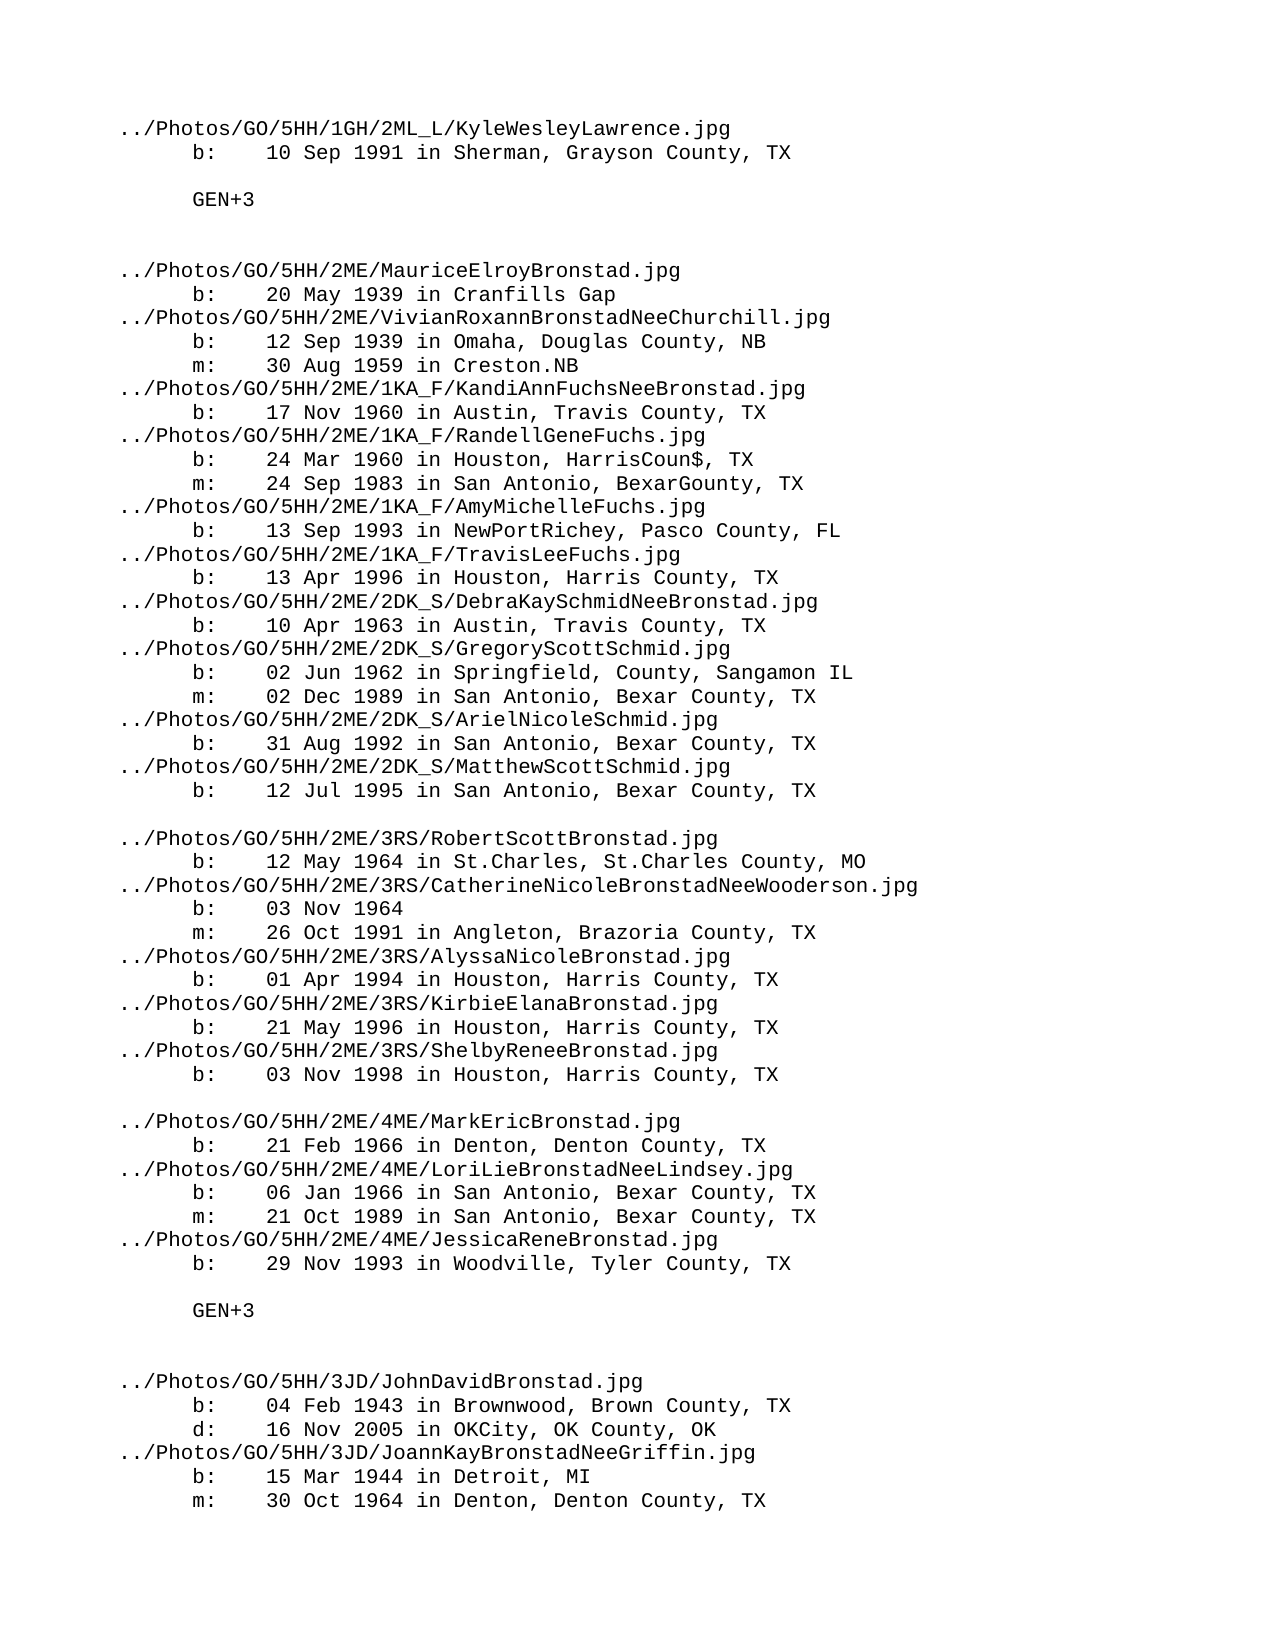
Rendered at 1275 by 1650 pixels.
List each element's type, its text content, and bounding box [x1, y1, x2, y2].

text m: 21 Oct 1989 in San Antonio, Bexar County, TX [118, 1206, 1157, 1229]
text ../Photos/GO/5HH/1GH/2ML_L/KyleWesleyLawrence.jpg [118, 118, 1157, 142]
text m: 30 Oct 1964 in Denton, Denton County, TX [118, 1489, 1157, 1513]
text b: 21 May 1996 in Houston, Harris County, TX [118, 1017, 1157, 1040]
text ../Photos/GO/5HH/2ME/2DK_S/ArielNicoleSchmid.jpg [118, 709, 1157, 733]
text ../Photos/GO/5HH/2ME/2DK_S/DebraKaySchmidNeeBronstad.jpg [118, 591, 1157, 615]
text b: 12 Jul 1995 in San Antonio, Bexar County, TX [118, 780, 1157, 804]
text ../Photos/GO/5HH/2ME/MauriceElroyBronstad.jpg [118, 260, 1157, 284]
text b: 10 Apr 1963 in Austin, Travis County, TX [118, 615, 1157, 638]
text b: 01 Apr 1994 in Houston, Harris County, TX [118, 969, 1157, 993]
text ../Photos/GO/5HH/3JD/JoannKayBronstadNeeGriffin.jpg [118, 1442, 1157, 1466]
text GEN+3 [118, 1300, 1157, 1324]
text b: 13 Apr 1996 in Houston, Harris County, TX [118, 567, 1157, 591]
text ../Photos/GO/5HH/2ME/1KA_F/RandellGeneFuchs.jpg [118, 426, 1157, 449]
text ../Photos/GO/5HH/2ME/3RS/CatherineNicoleBronstadNeeWooderson.jpg [118, 875, 1157, 898]
text ../Photos/GO/5HH/2ME/VivianRoxannBronstadNeeChurchill.jpg [118, 307, 1157, 331]
text m: 30 Aug 1959 in Creston.NB [118, 354, 1157, 378]
text b: 29 Nov 1993 in Woodville, Tyler County, TX [118, 1253, 1157, 1277]
text b: 31 Aug 1992 in San Antonio, Bexar County, TX [118, 733, 1157, 757]
text b: 10 Sep 1991 in Sherman, Grayson County, TX [118, 142, 1157, 165]
text b: 21 Feb 1966 in Denton, Denton County, TX [118, 1135, 1157, 1158]
text ../Photos/GO/5HH/2ME/1KA_F/AmyMichelleFuchs.jpg [118, 496, 1157, 520]
text ../Photos/GO/5HH/2ME/3RS/ShelbyReneeBronstad.jpg [118, 1040, 1157, 1064]
text ../Photos/GO/5HH/2ME/4ME/MarkEricBronstad.jpg [118, 1111, 1157, 1135]
text b: 03 Nov 1998 in Houston, Harris County, TX [118, 1064, 1157, 1088]
text ../Photos/GO/5HH/2ME/2DK_S/MatthewScottSchmid.jpg [118, 757, 1157, 780]
text d: 16 Nov 2005 in OKCity, OK County, OK [118, 1419, 1157, 1442]
text ../Photos/GO/5HH/2ME/1KA_F/KandiAnnFuchsNeeBronstad.jpg [118, 378, 1157, 402]
text m: 26 Oct 1991 in Angleton, Brazoria County, TX [118, 922, 1157, 946]
text b: 17 Nov 1960 in Austin, Travis County, TX [118, 402, 1157, 426]
text b: 03 Nov 1964 [118, 898, 1157, 922]
text b: 20 May 1939 in Cranfills Gap [118, 284, 1157, 307]
text b: 13 Sep 1993 in NewPortRichey, Pasco County, FL [118, 520, 1157, 544]
text ../Photos/GO/5HH/3JD/JohnDavidBronstad.jpg [118, 1371, 1157, 1395]
text ../Photos/GO/5HH/2ME/1KA_F/TravisLeeFuchs.jpg [118, 544, 1157, 567]
text b: 24 Mar 1960 in Houston, HarrisCoun$, TX [118, 449, 1157, 473]
text m: 24 Sep 1983 in San Antonio, BexarGounty, TX [118, 473, 1157, 496]
text b: 06 Jan 1966 in San Antonio, Bexar County, TX [118, 1182, 1157, 1206]
text b: 12 Sep 1939 in Omaha, Douglas County, NB [118, 331, 1157, 354]
text GEN+3 [118, 189, 1157, 213]
text ../Photos/GO/5HH/2ME/3RS/RobertScottBronstad.jpg [118, 827, 1157, 851]
text ../Photos/GO/5HH/2ME/4ME/LoriLieBronstadNeeLindsey.jpg [118, 1158, 1157, 1182]
text ../Photos/GO/5HH/2ME/2DK_S/GregoryScottSchmid.jpg [118, 638, 1157, 662]
text b: 12 May 1964 in St.Charles, St.Charles County, MO [118, 851, 1157, 875]
text b: 04 Feb 1943 in Brownwood, Brown County, TX [118, 1395, 1157, 1419]
text b: 15 Mar 1944 in Detroit, MI [118, 1466, 1157, 1489]
text m: 02 Dec 1989 in San Antonio, Bexar County, TX [118, 686, 1157, 709]
text b: 02 Jun 1962 in Springfield, County, Sangamon IL [118, 662, 1157, 686]
text ../Photos/GO/5HH/2ME/4ME/JessicaReneBronstad.jpg [118, 1229, 1157, 1253]
text ../Photos/GO/5HH/2ME/3RS/AlyssaNicoleBronstad.jpg [118, 946, 1157, 969]
text ../Photos/GO/5HH/2ME/3RS/KirbieElanaBronstad.jpg [118, 993, 1157, 1017]
